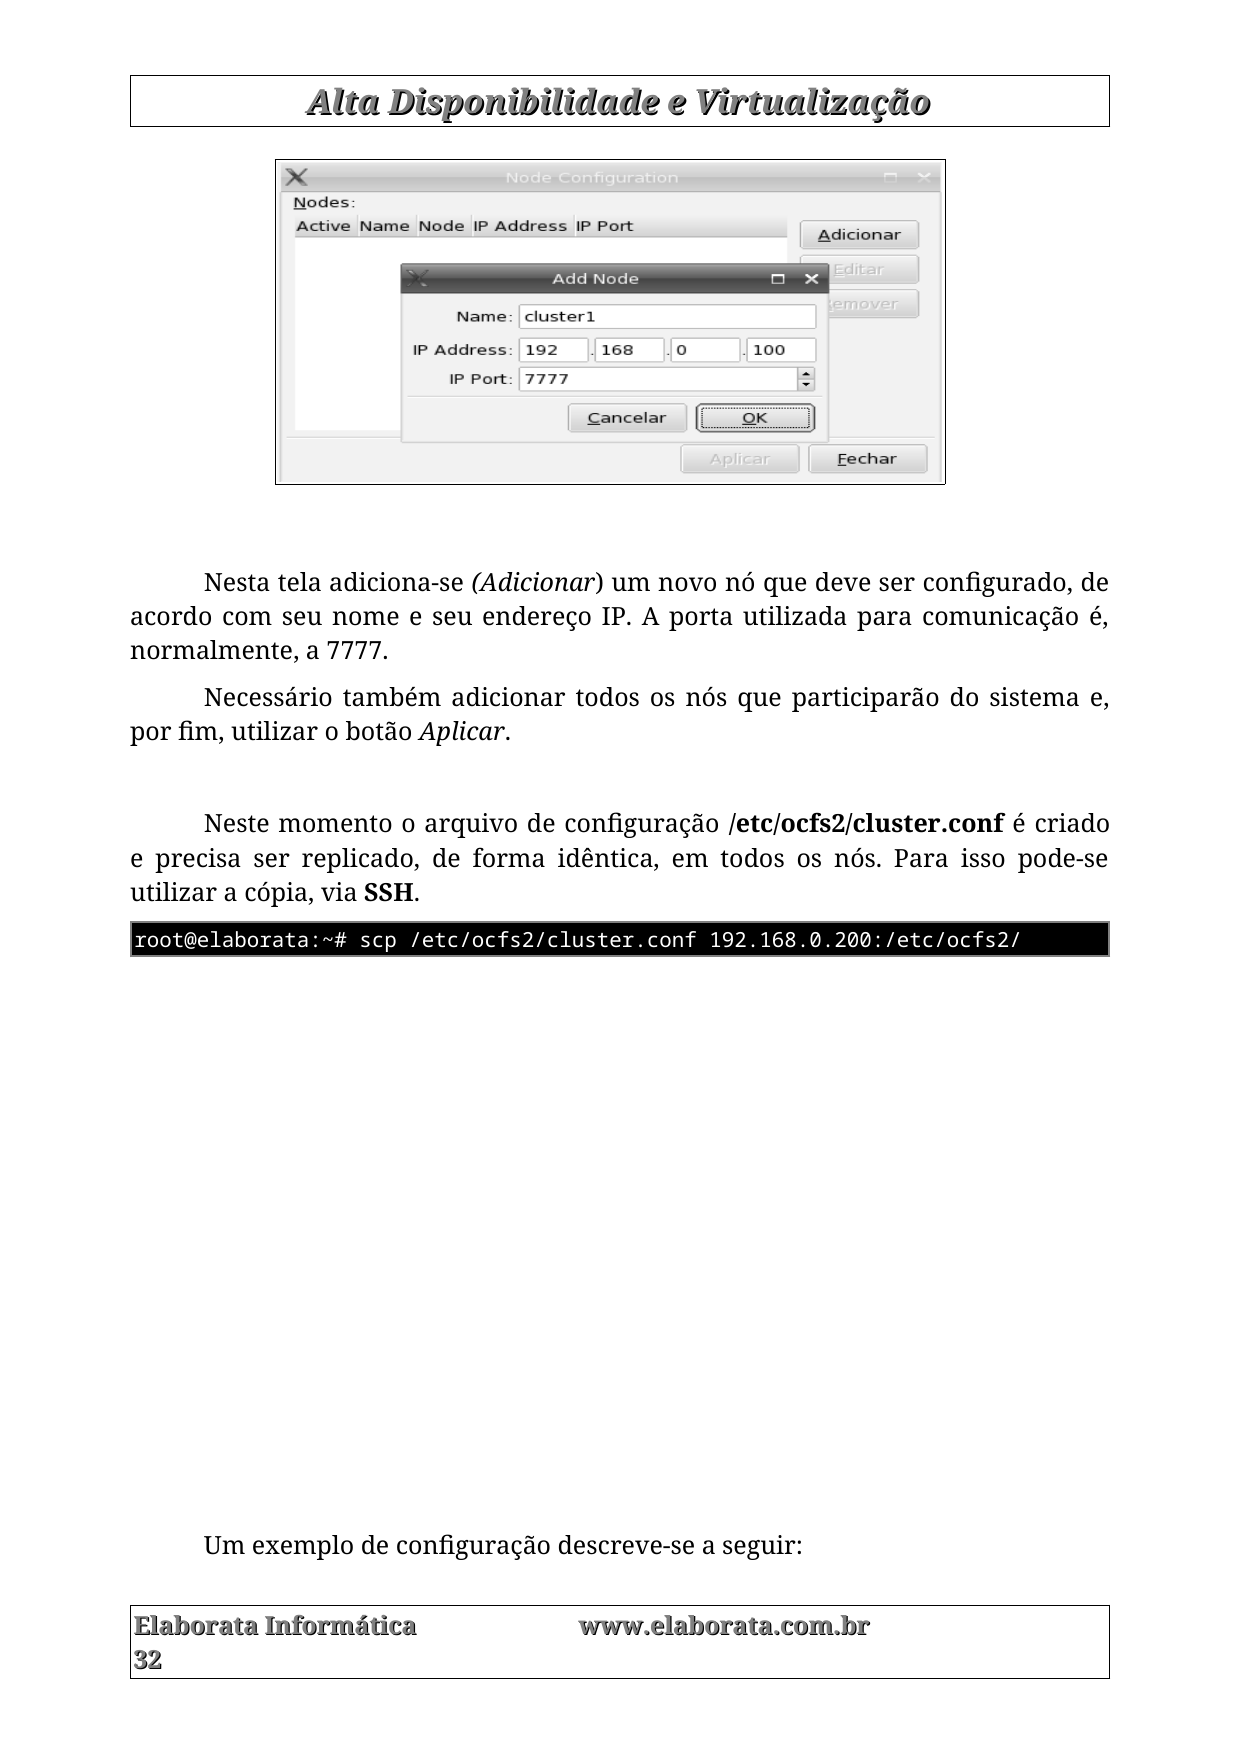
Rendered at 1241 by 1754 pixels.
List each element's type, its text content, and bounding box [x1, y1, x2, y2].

text Neste momento o arquivo de configuração /etc/ocfs2/cluster.conf é criado e precisa ser replicado, de forma idêntica, em todos os nós. Para isso pode-se utilizar a cópia, via SSH. [130, 806, 1110, 908]
text root@elaborata:~# scp /etc/ocfs2/cluster.conf 192.168.0.200:/etc/ocfs2/ [132, 923, 1108, 955]
text Necessário também adicionar todos os nós que participarão do sistema e, por fim, utilizar o botão Aplicar. [130, 679, 1110, 747]
text Um exemplo de configuração descreve-se a seguir: [130, 1527, 1110, 1561]
text Nesta tela adiciona-se (Adicionar) um novo nó que deve ser configurado, de acordo com seu nome e seu endereço IP. A porta utilizada para comunicação é, normalmente, a 7777. [130, 564, 1110, 667]
